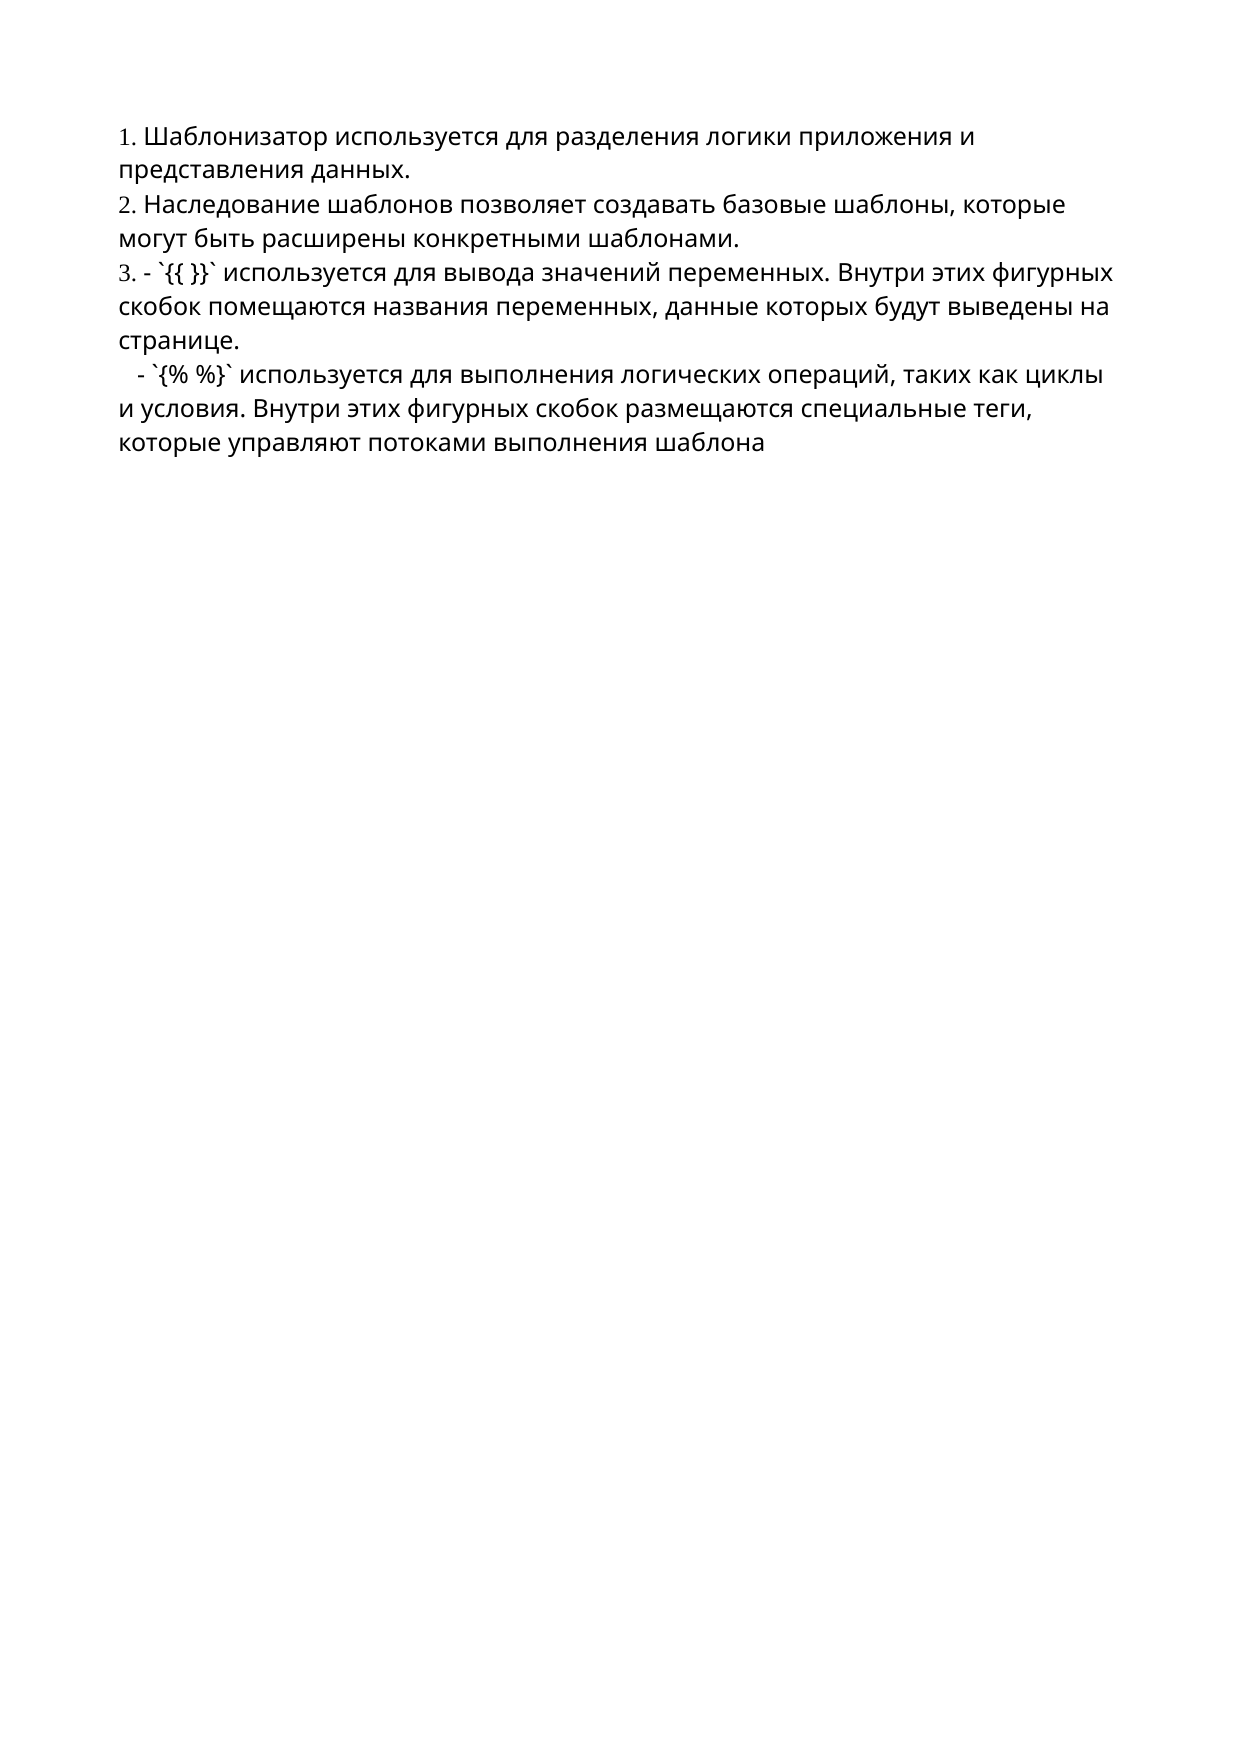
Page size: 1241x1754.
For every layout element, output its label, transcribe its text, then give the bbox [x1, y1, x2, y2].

text 2. Наследование шаблонов позволяет создавать базовые шаблоны, которые могут быть расширены конкретными шаблонами. [118, 186, 1122, 254]
text 1. Шаблонизатор используется для разделения логики приложения и представления данных. [118, 118, 1122, 186]
text 3. - `{{ }}` используется для вывода значений переменных. Внутри этих фигурных скобок помещаются названия переменных, данные которых будут выведены на странице. - `{% %}` используется для выполнения логических операций, таких как циклы и условия. Внутри этих фигурных скобок размещаются специальные теги, которые управляют потоками выполнения шаблона [118, 254, 1122, 459]
